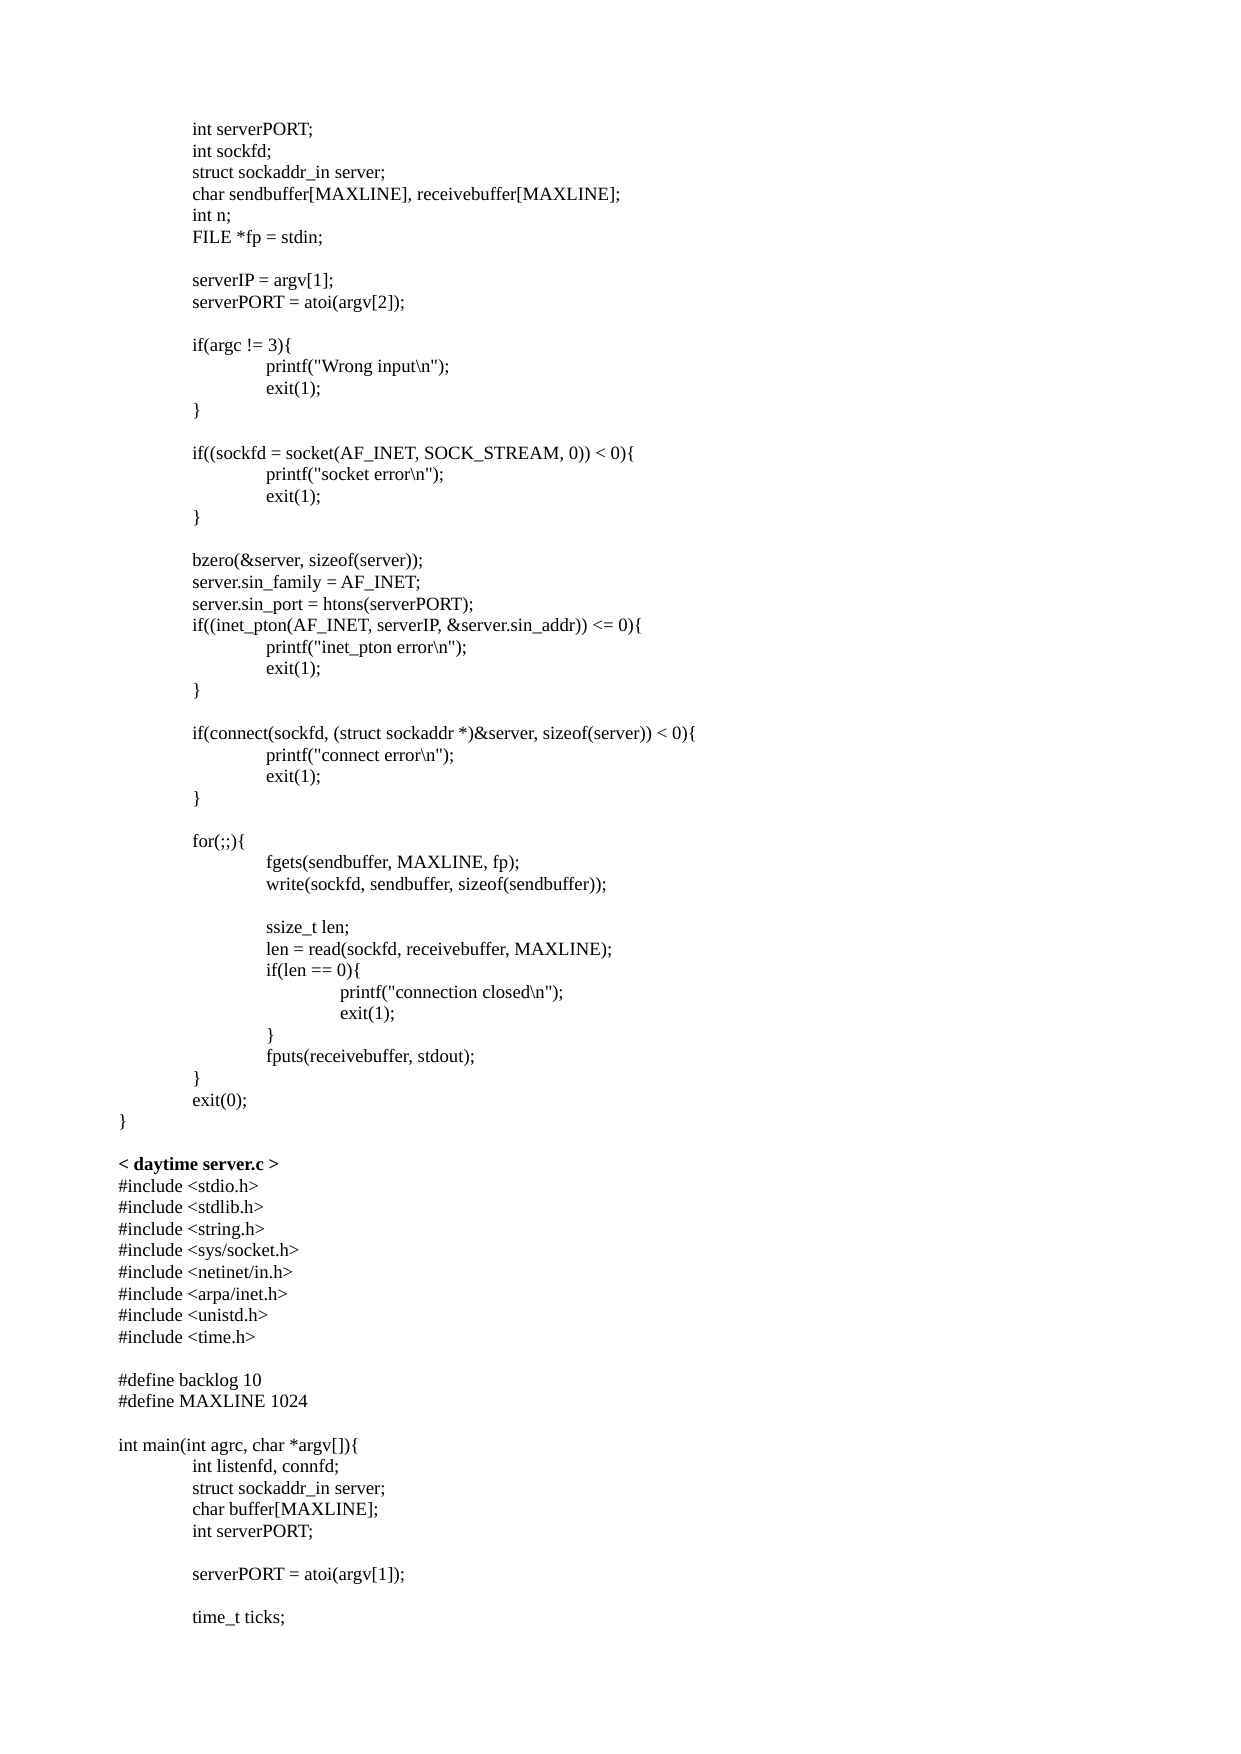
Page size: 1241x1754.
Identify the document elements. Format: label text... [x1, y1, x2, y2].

text server.sin_port = htons(serverPORT); [118, 592, 1122, 614]
text char buffer[MAXLINE]; [118, 1498, 1122, 1520]
text #include <unistd.h> [118, 1304, 1122, 1326]
text int serverPORT; [118, 1520, 1122, 1541]
text #include <sys/socket.h> [118, 1239, 1122, 1261]
text exit(0); [118, 1088, 1122, 1110]
text time_t ticks; [118, 1606, 1122, 1627]
text exit(1); [118, 765, 1122, 787]
text #include <time.h> [118, 1326, 1122, 1347]
text int n; [118, 204, 1122, 226]
text #include <stdio.h> [118, 1175, 1122, 1196]
text } [118, 1067, 1122, 1088]
text int sockfd; [118, 140, 1122, 161]
text char sendbuffer[MAXLINE], receivebuffer[MAXLINE]; [118, 183, 1122, 204]
text printf("socket error\n"); [118, 463, 1122, 485]
text < daytime server.c > [118, 1153, 1122, 1175]
text } [118, 398, 1122, 420]
text printf("inet_pton error\n"); [118, 636, 1122, 657]
text struct sockaddr_in server; [118, 161, 1122, 183]
text server.sin_family = AF_INET; [118, 571, 1122, 592]
text #include <netinet/in.h> [118, 1261, 1122, 1282]
text } [118, 787, 1122, 808]
text bzero(&server, sizeof(server)); [118, 549, 1122, 571]
text for(;;){ [118, 830, 1122, 851]
text fgets(sendbuffer, MAXLINE, fp); [118, 851, 1122, 873]
text len = read(sockfd, receivebuffer, MAXLINE); [118, 937, 1122, 959]
text if((sockfd = socket(AF_INET, SOCK_STREAM, 0)) < 0){ [118, 442, 1122, 463]
text struct sockaddr_in server; [118, 1477, 1122, 1498]
text ssize_t len; [118, 916, 1122, 937]
text serverPORT = atoi(argv[2]); [118, 291, 1122, 312]
text } [118, 679, 1122, 700]
text #include <arpa/inet.h> [118, 1282, 1122, 1304]
text exit(1); [118, 377, 1122, 398]
text FILE *fp = stdin; [118, 226, 1122, 247]
text printf("Wrong input\n"); [118, 355, 1122, 377]
text exit(1); [118, 657, 1122, 679]
text exit(1); [118, 485, 1122, 506]
text serverPORT = atoi(argv[1]); [118, 1563, 1122, 1584]
text int main(int agrc, char *argv[]){ [118, 1433, 1122, 1455]
text if(argc != 3){ [118, 334, 1122, 355]
text serverIP = argv[1]; [118, 269, 1122, 291]
text if(len == 0){ [118, 959, 1122, 981]
text fputs(receivebuffer, stdout); [118, 1045, 1122, 1067]
text int listenfd, connfd; [118, 1455, 1122, 1477]
text } [118, 1110, 1122, 1132]
text #include <stdlib.h> [118, 1196, 1122, 1218]
text write(sockfd, sendbuffer, sizeof(sendbuffer)); [118, 873, 1122, 894]
text #define MAXLINE 1024 [118, 1390, 1122, 1412]
text exit(1); [118, 1002, 1122, 1024]
text printf("connection closed\n"); [118, 981, 1122, 1002]
text } [118, 506, 1122, 528]
text if(connect(sockfd, (struct sockaddr *)&server, sizeof(server)) < 0){ [118, 722, 1122, 743]
text #define backlog 10 [118, 1369, 1122, 1390]
text int serverPORT; [118, 118, 1122, 140]
text #include <string.h> [118, 1218, 1122, 1239]
text if((inet_pton(AF_INET, serverIP, &server.sin_addr)) <= 0){ [118, 614, 1122, 636]
text printf("connect error\n"); [118, 743, 1122, 765]
text } [118, 1024, 1122, 1045]
